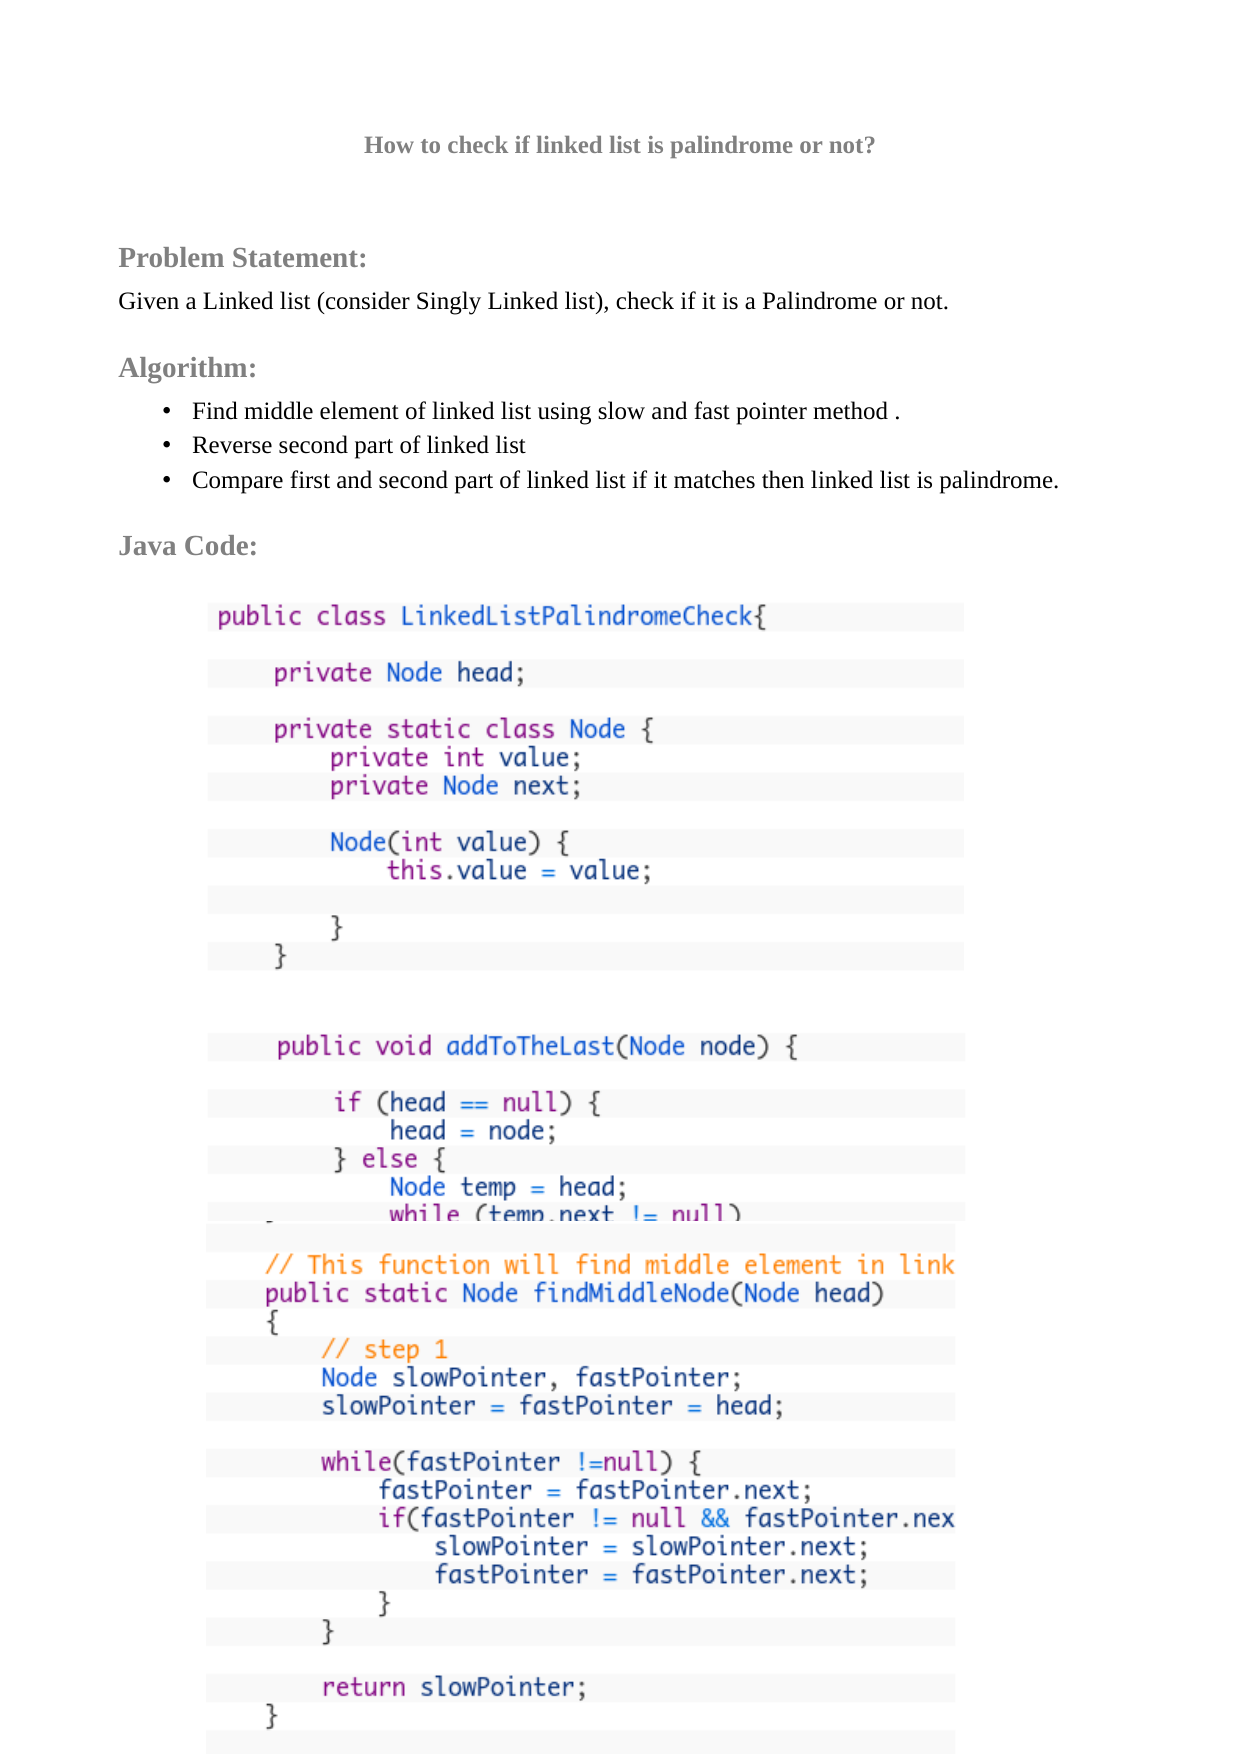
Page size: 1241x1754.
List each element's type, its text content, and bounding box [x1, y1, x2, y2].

text Given a Linked list (consider Singly Linked list), check if it is a Palindrome or not. [118, 286, 1122, 315]
picture [207, 587, 964, 991]
picture [206, 1013, 982, 1754]
list Find middle element of linked list using slow and fast pointer method . [162, 396, 1122, 425]
subtitle Problem Statement: [118, 240, 1122, 274]
subtitle How to check if linked list is palindrome or not? [118, 131, 1122, 159]
subtitle Algorithm: [118, 350, 1122, 383]
list Compare first and second part of linked list if it matches then linked list is palindrome. [162, 465, 1122, 494]
list Reverse second part of linked list [162, 430, 1122, 459]
subtitle Java Code: [118, 528, 1122, 562]
